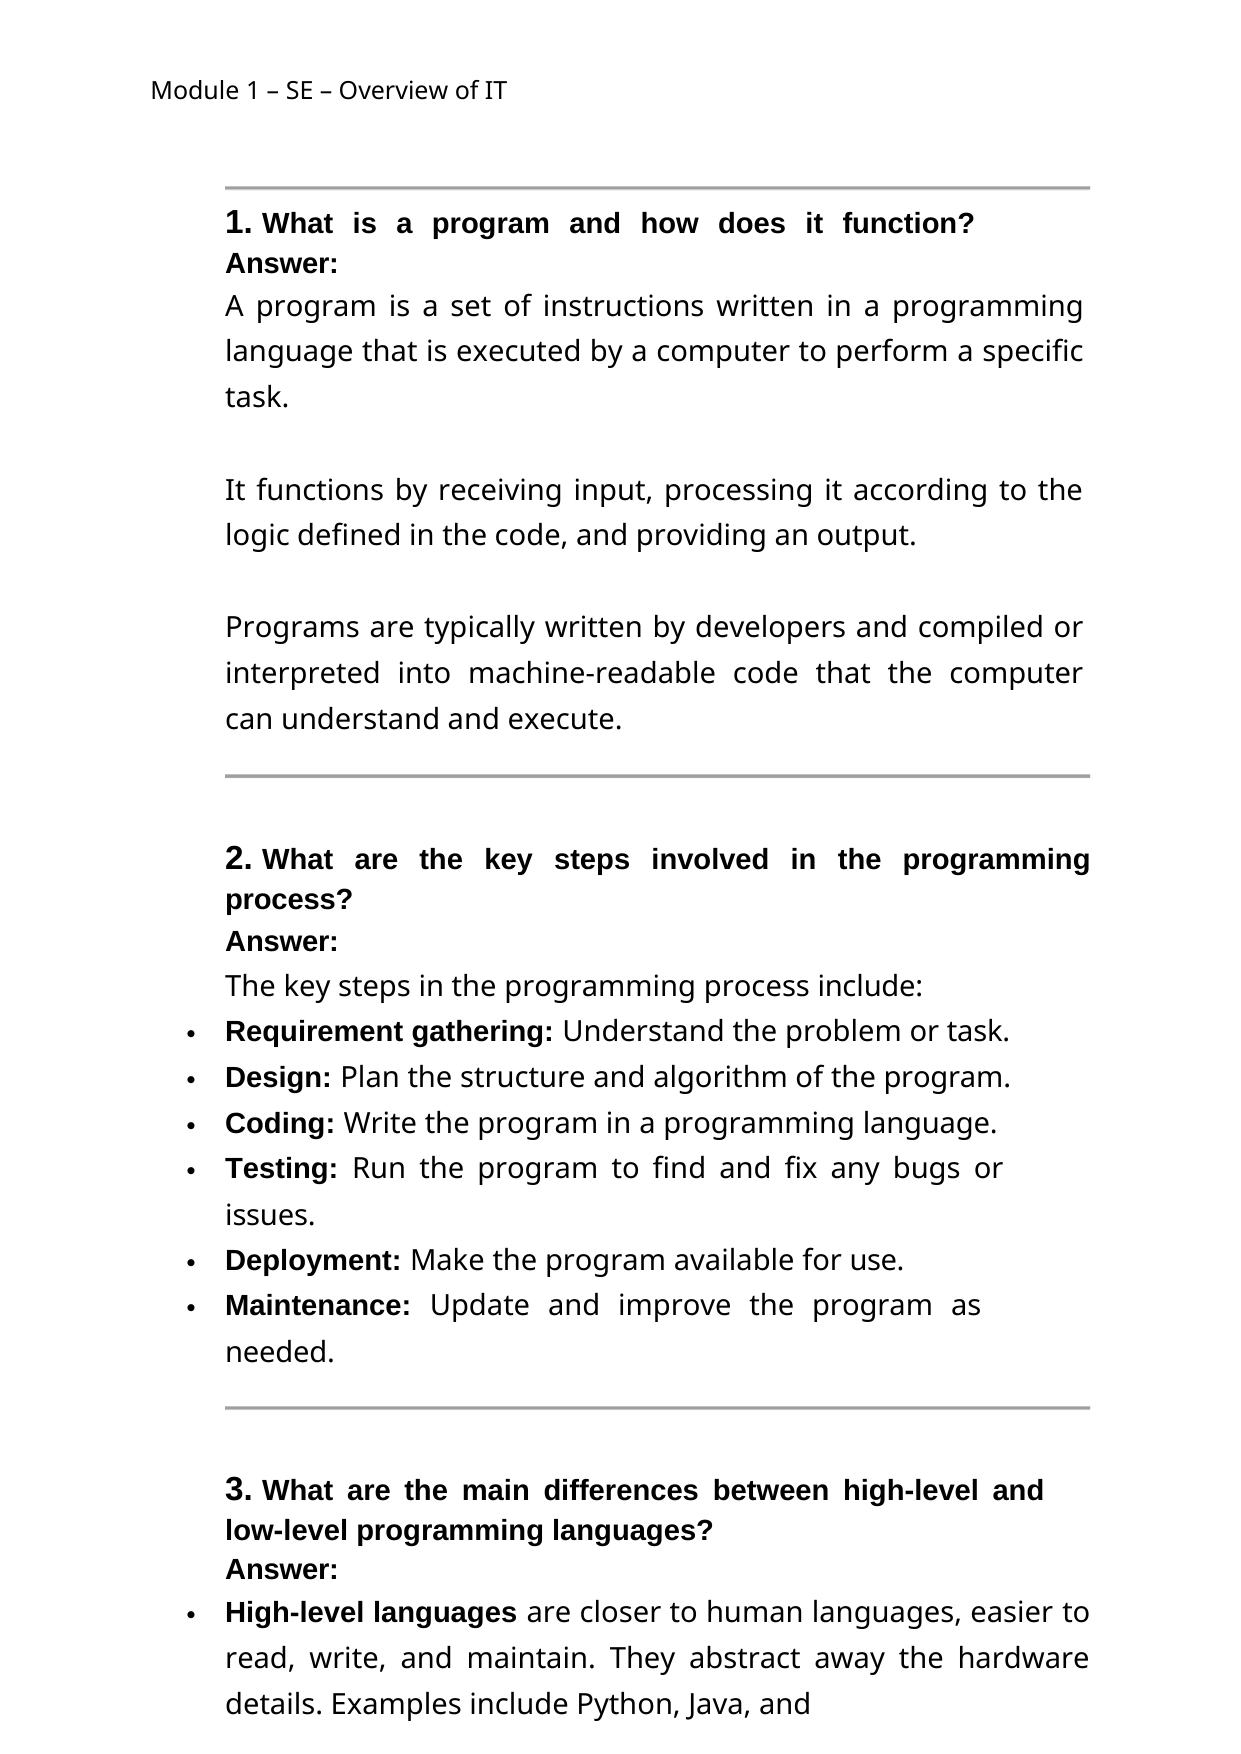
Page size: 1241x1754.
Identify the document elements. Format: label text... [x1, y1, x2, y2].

text A program is a set of instructions written in a programming language that is executed by a computer to perform a specific task. [225, 285, 1084, 416]
text Programs are typically written by developers and compiled or interpreted into machine-readable code that the computer can understand and execute. [225, 607, 1084, 738]
list What are the main differences between high-level and low-level programming languages? [225, 1469, 1044, 1547]
list Deployment: Make the program available for use. [187, 1240, 1093, 1278]
list What is a program and how does it function? Answer: [225, 202, 976, 279]
list Maintenance: Update and improve the program as needed. [187, 1284, 982, 1371]
text It functions by receiving input, processing it according to the logic defined in the code, and providing an output. [225, 469, 1084, 554]
list Coding: Write the program in a programming language. [187, 1102, 1093, 1142]
list High-level languages are closer to human languages, easier to read, write, and maintain. They abstract away the hardware details. Examples include Python, Java, and [187, 1592, 1090, 1723]
text The key steps in the programming process include: [225, 965, 1093, 1005]
list Design: Plan the structure and algorithm of the program. [187, 1056, 1093, 1096]
text Answer: [225, 1552, 1093, 1586]
text Answer: [225, 921, 1093, 958]
list What are the key steps involved in the programming process? [225, 838, 1091, 915]
list Testing: Run the program to find and fix any bugs or issues. [187, 1148, 1004, 1234]
list Requirement gathering: Understand the problem or task. [187, 1011, 1093, 1050]
